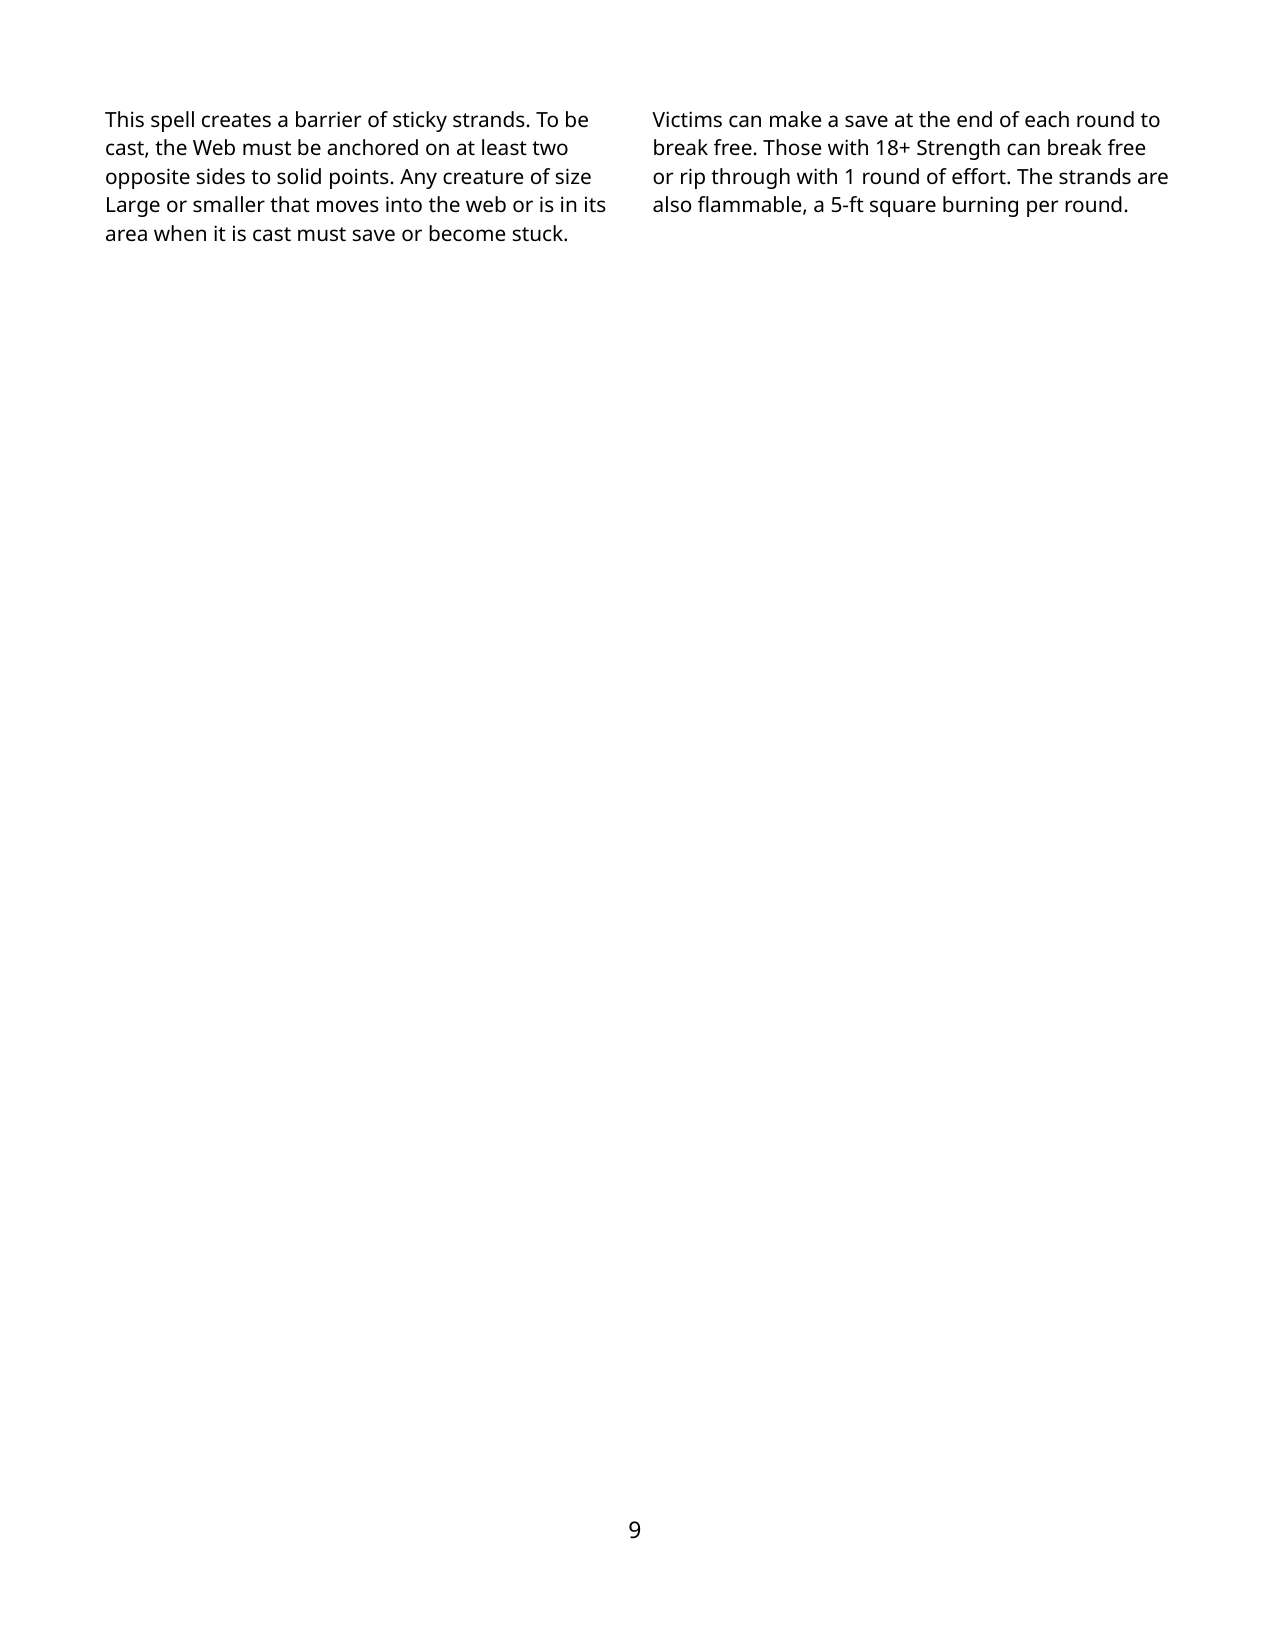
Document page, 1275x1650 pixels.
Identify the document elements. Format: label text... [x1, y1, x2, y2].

text Victims can make a save at the end of each round to break free. Those with 18+ Strength can break free or rip through with 1 round of effort. The strands are also flammable, a 5-ft square burning per round. [652, 105, 1170, 219]
text This spell creates a barrier of sticky strands. To be cast, the Web must be anchored on at least two opposite sides to solid points. Any creature of size Large or smaller that moves into the web or is in its area when it is cast must save or become stuck. [105, 105, 622, 247]
